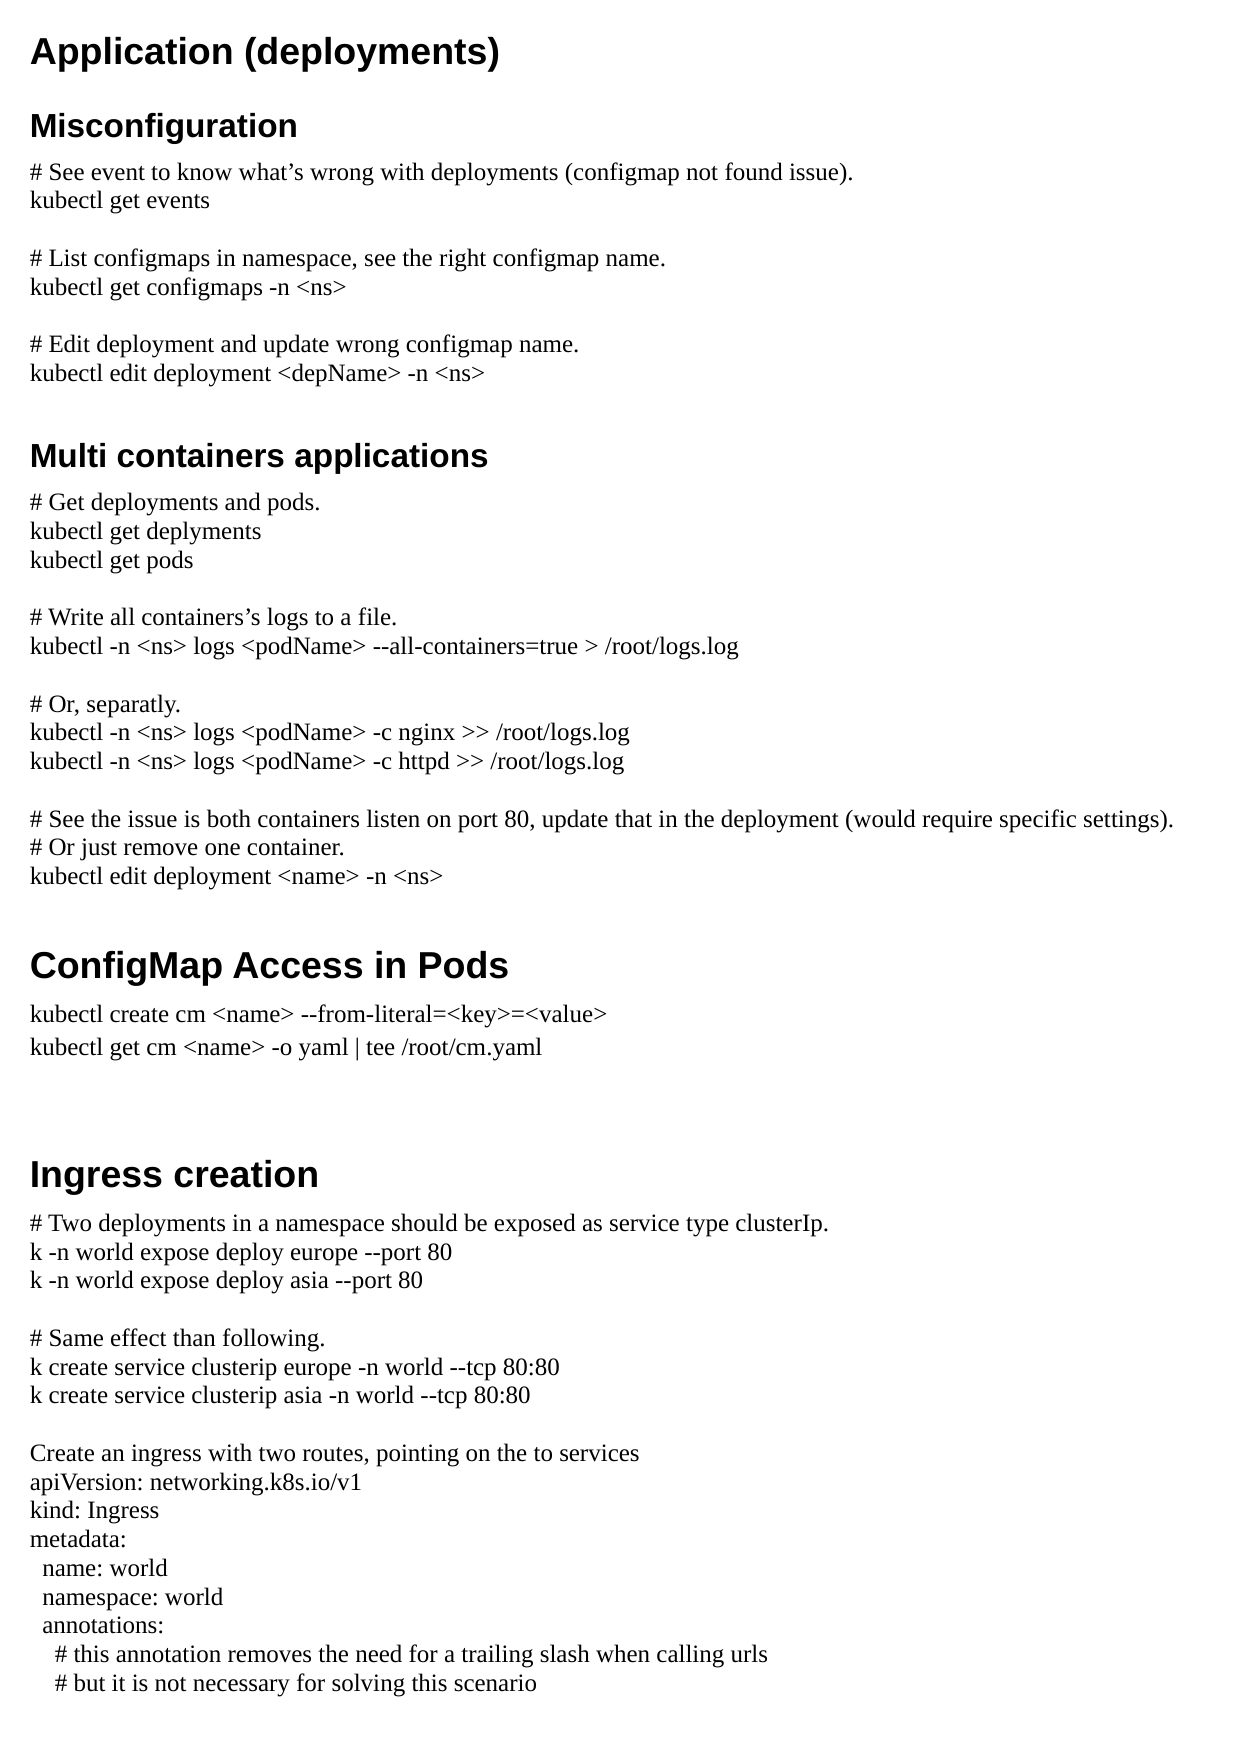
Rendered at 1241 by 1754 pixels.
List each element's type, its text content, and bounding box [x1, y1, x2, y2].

text kubectl get deplyments [29, 516, 1211, 545]
text # Or just remove one container. [29, 832, 1211, 861]
text k -n world expose deploy europe --port 80 [29, 1237, 1211, 1266]
subtitle Misconfiguration [29, 106, 1211, 144]
text annotations: [29, 1611, 1211, 1639]
text Create an ingress with two routes, pointing on the to services [29, 1438, 1211, 1467]
text # See event to know what’s wrong with deployments (configmap not found issue). [29, 157, 1211, 186]
text # this annotation removes the need for a trailing slash when calling urls [29, 1639, 1211, 1668]
text k create service clusterip asia -n world --tcp 80:80 [29, 1381, 1211, 1409]
text k create service clusterip europe -n world --tcp 80:80 [29, 1352, 1211, 1381]
text kubectl -n <ns> logs <podName> -c nginx >> /root/logs.log [29, 717, 1211, 746]
text # List configmaps in namespace, see the right configmap name. [29, 243, 1211, 272]
subtitle Ingress creation [29, 1152, 1211, 1196]
text # Same effect than following. [29, 1323, 1211, 1352]
text # Get deployments and pods. [29, 487, 1211, 516]
text # but it is not necessary for solving this scenario [29, 1668, 1211, 1697]
text kubectl edit deployment <depName> -n <ns> [29, 358, 1211, 387]
text kubectl get configmaps -n <ns> [29, 272, 1211, 301]
text kubectl edit deployment <name> -n <ns> [29, 861, 1211, 890]
text kind: Ingress [29, 1496, 1211, 1524]
text k -n world expose deploy asia --port 80 [29, 1266, 1211, 1294]
subtitle ConfigMap Access in Pods [29, 944, 1211, 987]
text apiVersion: networking.k8s.io/v1 [29, 1467, 1211, 1496]
text namespace: world [29, 1582, 1211, 1611]
text # Write all containers’s logs to a file. [29, 602, 1211, 631]
text kubectl create cm <name> --from-literal=<key>=<value> kubectl get cm <name> -o yaml | tee /root/cm.yaml [29, 999, 1211, 1061]
subtitle Multi containers applications [29, 436, 1211, 475]
text kubectl get events [29, 186, 1211, 214]
text kubectl -n <ns> logs <podName> -c httpd >> /root/logs.log [29, 746, 1211, 775]
text kubectl -n <ns> logs <podName> --all-containers=true > /root/logs.log [29, 631, 1211, 660]
text metadata: [29, 1524, 1211, 1553]
text # Or, separatly. [29, 689, 1211, 717]
text kubectl get pods [29, 545, 1211, 574]
text # Edit deployment and update wrong configmap name. [29, 329, 1211, 358]
text name: world [29, 1553, 1211, 1582]
subtitle Application (deployments) [29, 29, 1211, 73]
text # See the issue is both containers listen on port 80, update that in the deployment (would require specific settings). [29, 804, 1211, 832]
text # Two deployments in a namespace should be exposed as service type clusterIp. [29, 1208, 1211, 1237]
